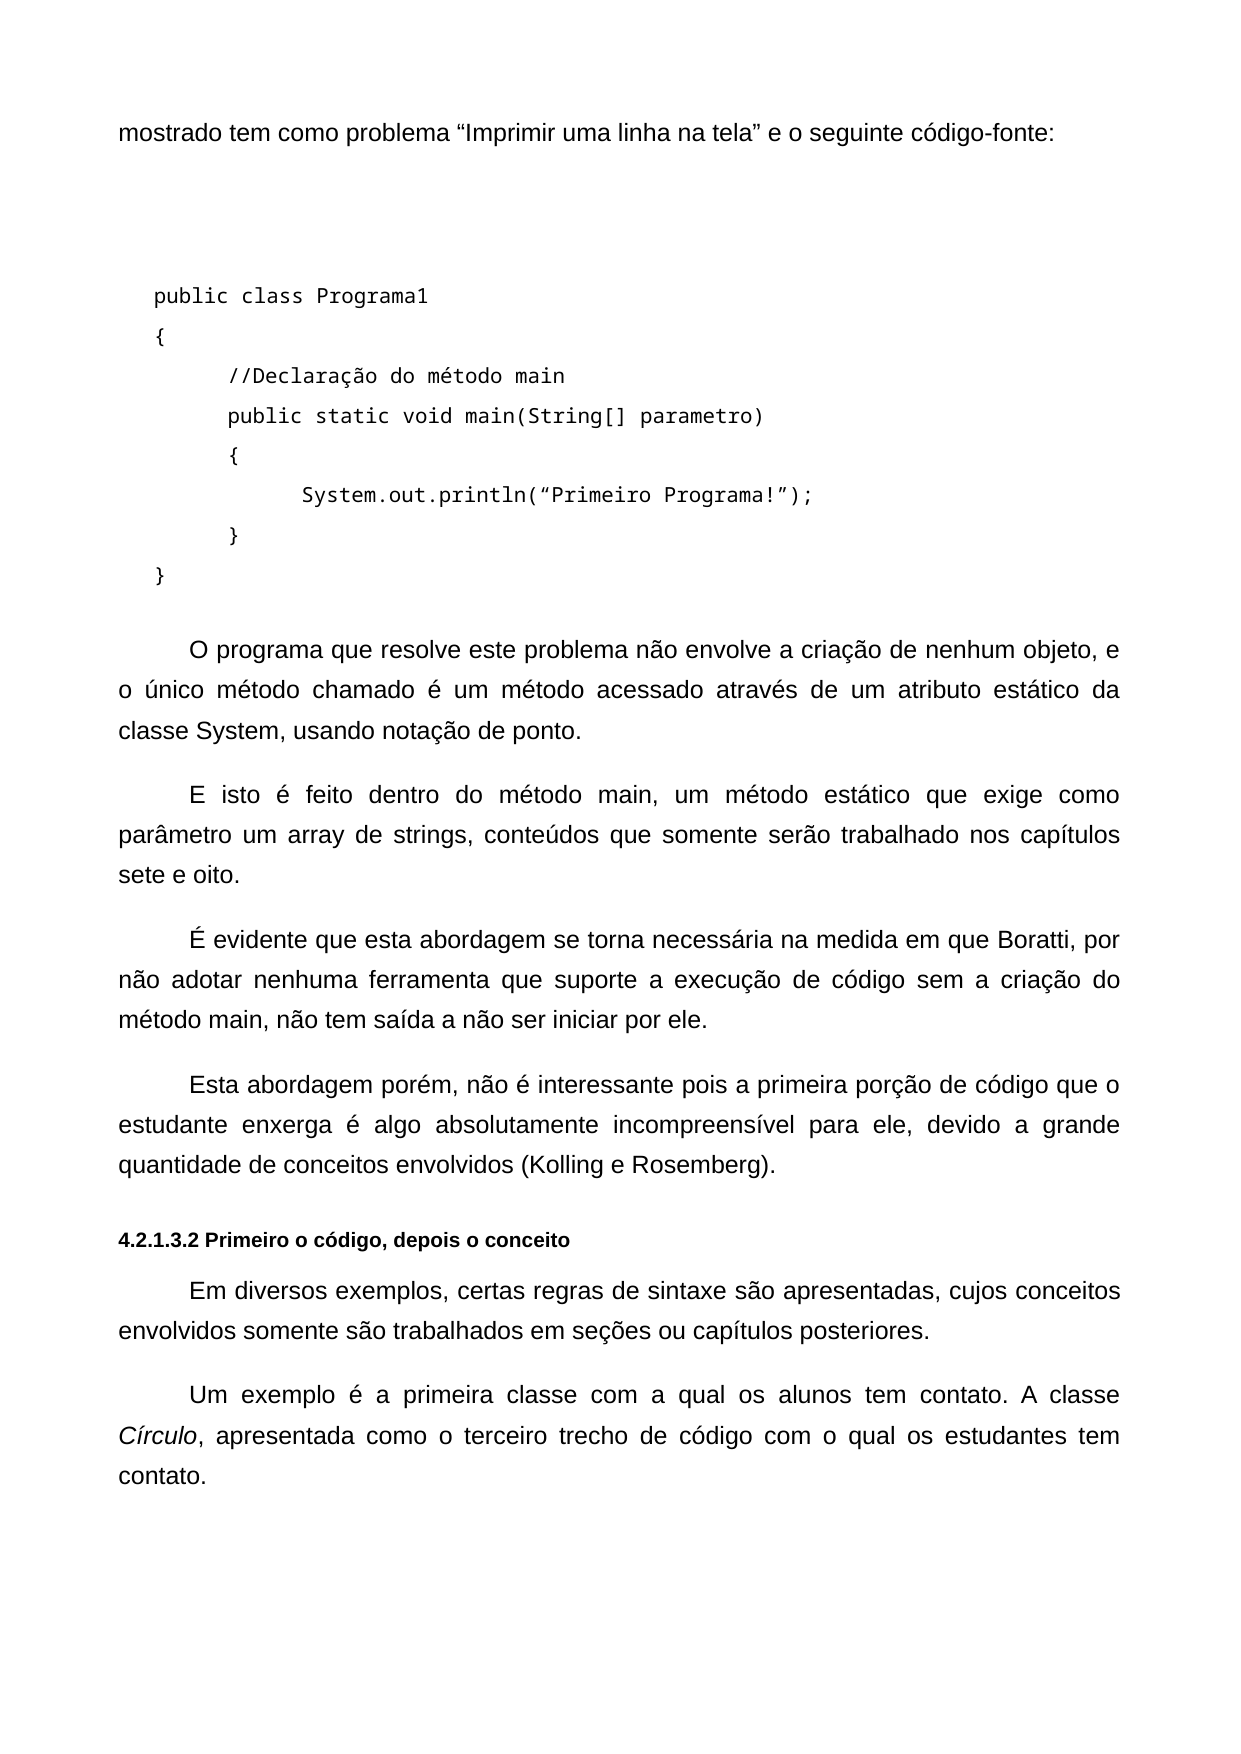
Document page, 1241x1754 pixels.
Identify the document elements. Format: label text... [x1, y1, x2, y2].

text E isto é feito dentro do método main, um método estático que exige como parâmetro um array de strings, conteúdos que somente serão trabalhado nos capítulos sete e oito. [118, 780, 1122, 889]
text mostrado tem como problema “Imprimir uma linha na tela” e o seguinte código-fonte: [118, 118, 1122, 147]
text Em diversos exemplos, certas regras de sintaxe são apresentadas, cujos conceitos envolvidos somente são trabalhados em seções ou capítulos posteriores. [118, 1276, 1122, 1345]
text Um exemplo é a primeira classe com a qual os alunos tem contato. A classe Círculo, apresentada como o terceiro trecho de código com o qual os estudantes tem contato. [118, 1380, 1122, 1489]
text public class Programa1 { //Declaração do método main public static void main(String[] parametro) { System.out.println(“Primeiro Programa!”); } } [153, 281, 1122, 588]
text O programa que resolve este problema não envolve a criação de nenhum objeto, e o único método chamado é um método acessado através de um atributo estático da classe System, usando notação de ponto. [118, 635, 1122, 744]
text É evidente que esta abordagem se torna necessária na medida em que Boratti, por não adotar nenhuma ferramenta que suporte a execução de código sem a criação do método main, não tem saída a não ser iniciar por ele. [118, 925, 1122, 1034]
subtitle 4.2.1.3.2 Primeiro o código, depois o conceito [118, 1228, 1122, 1252]
text Esta abordagem porém, não é interessante pois a primeira porção de código que o estudante enxerga é algo absolutamente incompreensível para ele, devido a grande quantidade de conceitos envolvidos (Kolling e Rosemberg). [118, 1069, 1122, 1179]
